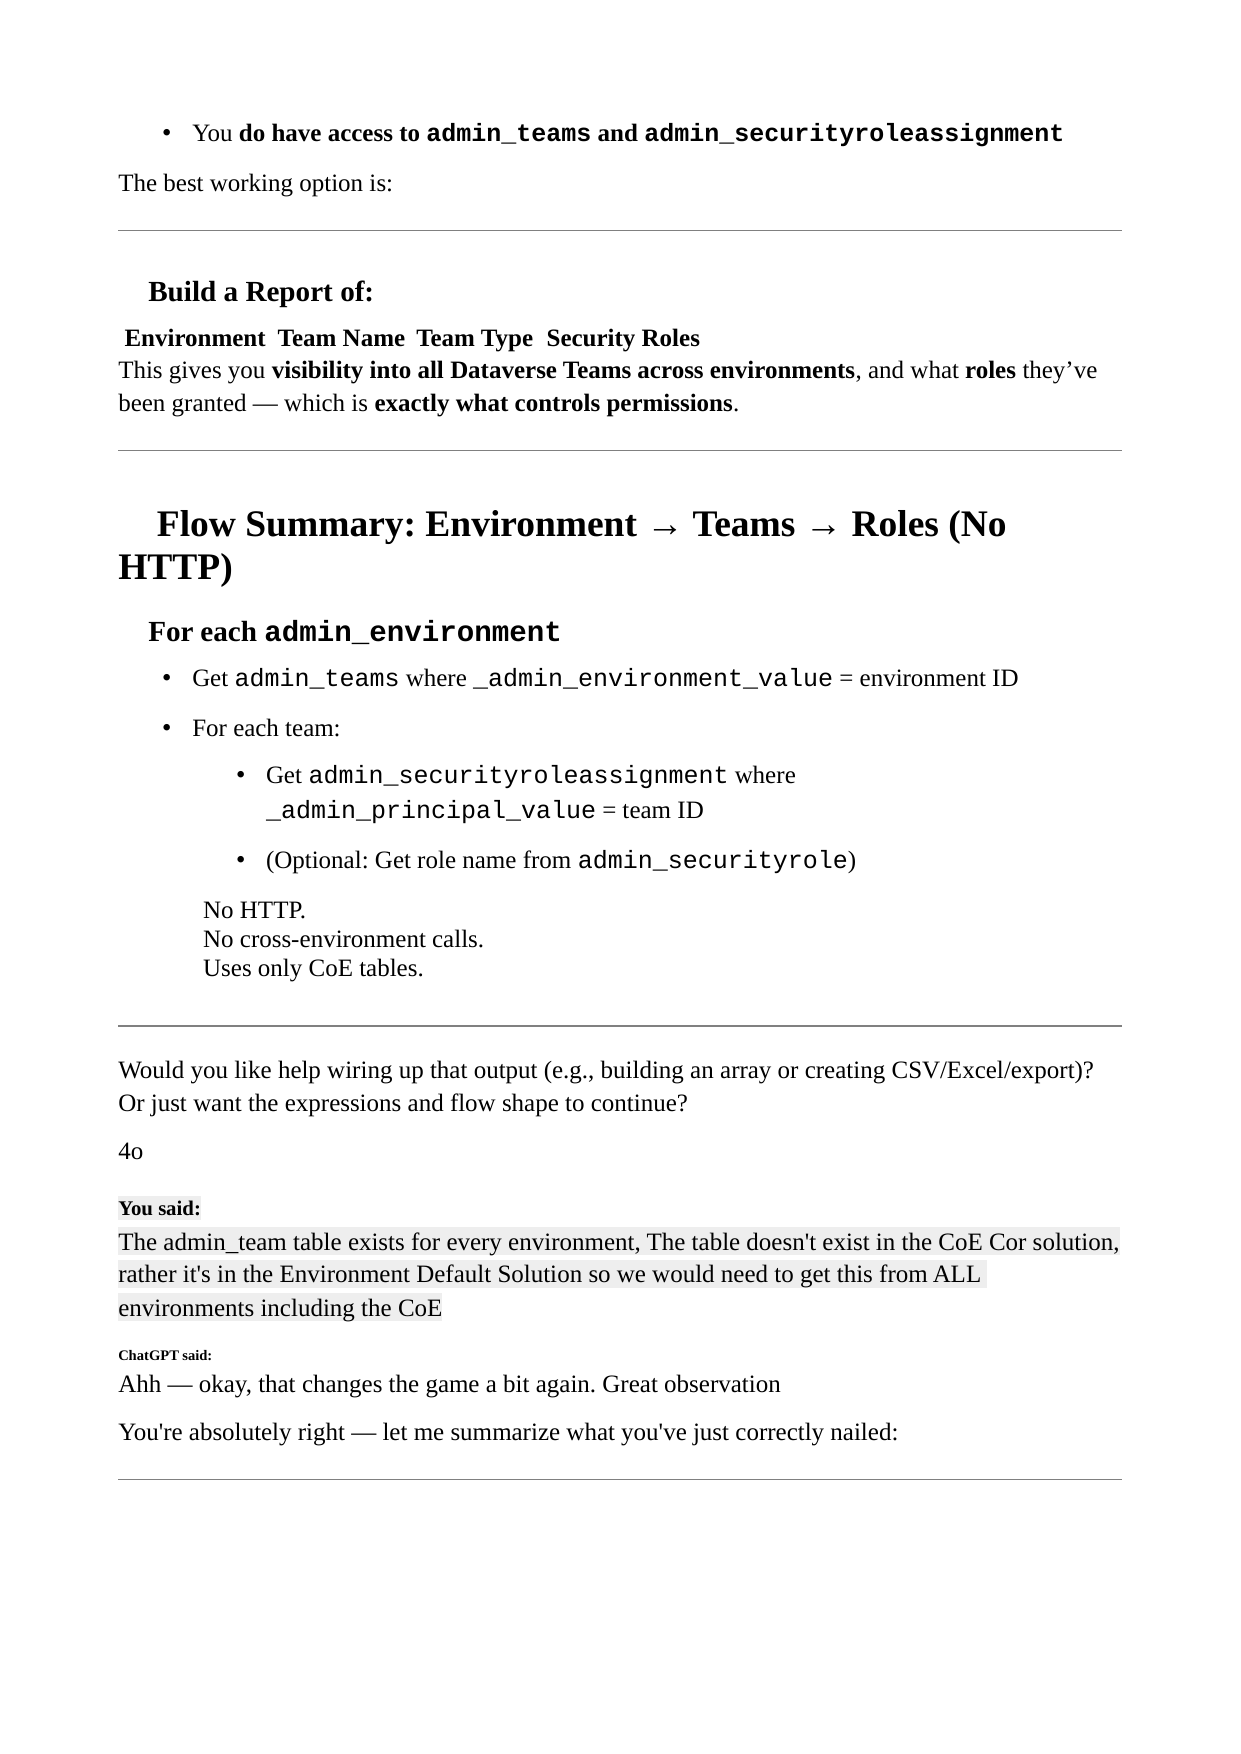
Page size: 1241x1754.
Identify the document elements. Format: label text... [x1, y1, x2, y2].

table_header Environment [118, 321, 272, 355]
table_header Security Roles [539, 321, 708, 355]
list For each team: [162, 713, 1122, 742]
subtitle 🔁 For each admin_environment [118, 614, 1122, 650]
list Get admin_securityroleassignment where _admin_principal_value = team ID [236, 760, 1122, 826]
list Get admin_teams where _admin_environment_value = environment ID [162, 663, 1122, 694]
text You're absolutely right — let me summarize what you've just correctly nailed: [118, 1417, 1122, 1446]
text Would you like help wiring up that output (e.g., building an array or creating CSV/Excel/export)? Or just want the expressions and flow shape to continue? [118, 1056, 1122, 1117]
subtitle 🧩 Build a Report of: [118, 274, 1122, 308]
text The admin_team table exists for every environment, The table doesn't exist in the CoE Cor solution, rather it's in the Environment Default Solution so we would need to get this from ALL environments including the CoE [118, 1227, 1122, 1321]
subtitle 🔧 Flow Summary: Environment → Teams → Roles (No HTTP) [118, 501, 1122, 587]
text This gives you visibility into all Dataverse Teams across environments, and what roles they’ve been granted — which is exactly what controls permissions. [118, 355, 1122, 417]
subtitle ChatGPT said: [118, 1346, 1122, 1363]
table_header Team Type [410, 321, 539, 355]
text The best working option is: [118, 168, 1122, 197]
text 4o [118, 1136, 1122, 1165]
text ✅ No HTTP. ✅ No cross-environment calls. ✅ Uses only CoE tables. [177, 896, 1063, 982]
list You do have access to admin_teams and admin_securityroleassignment [162, 118, 1122, 149]
subtitle You said: [118, 1196, 1122, 1220]
table_header Team Name [272, 321, 410, 355]
text Ahh — okay, that changes the game a bit again. Great observation 👏 [118, 1369, 1122, 1398]
list (Optional: Get role name from admin_securityrole) [236, 846, 1122, 876]
